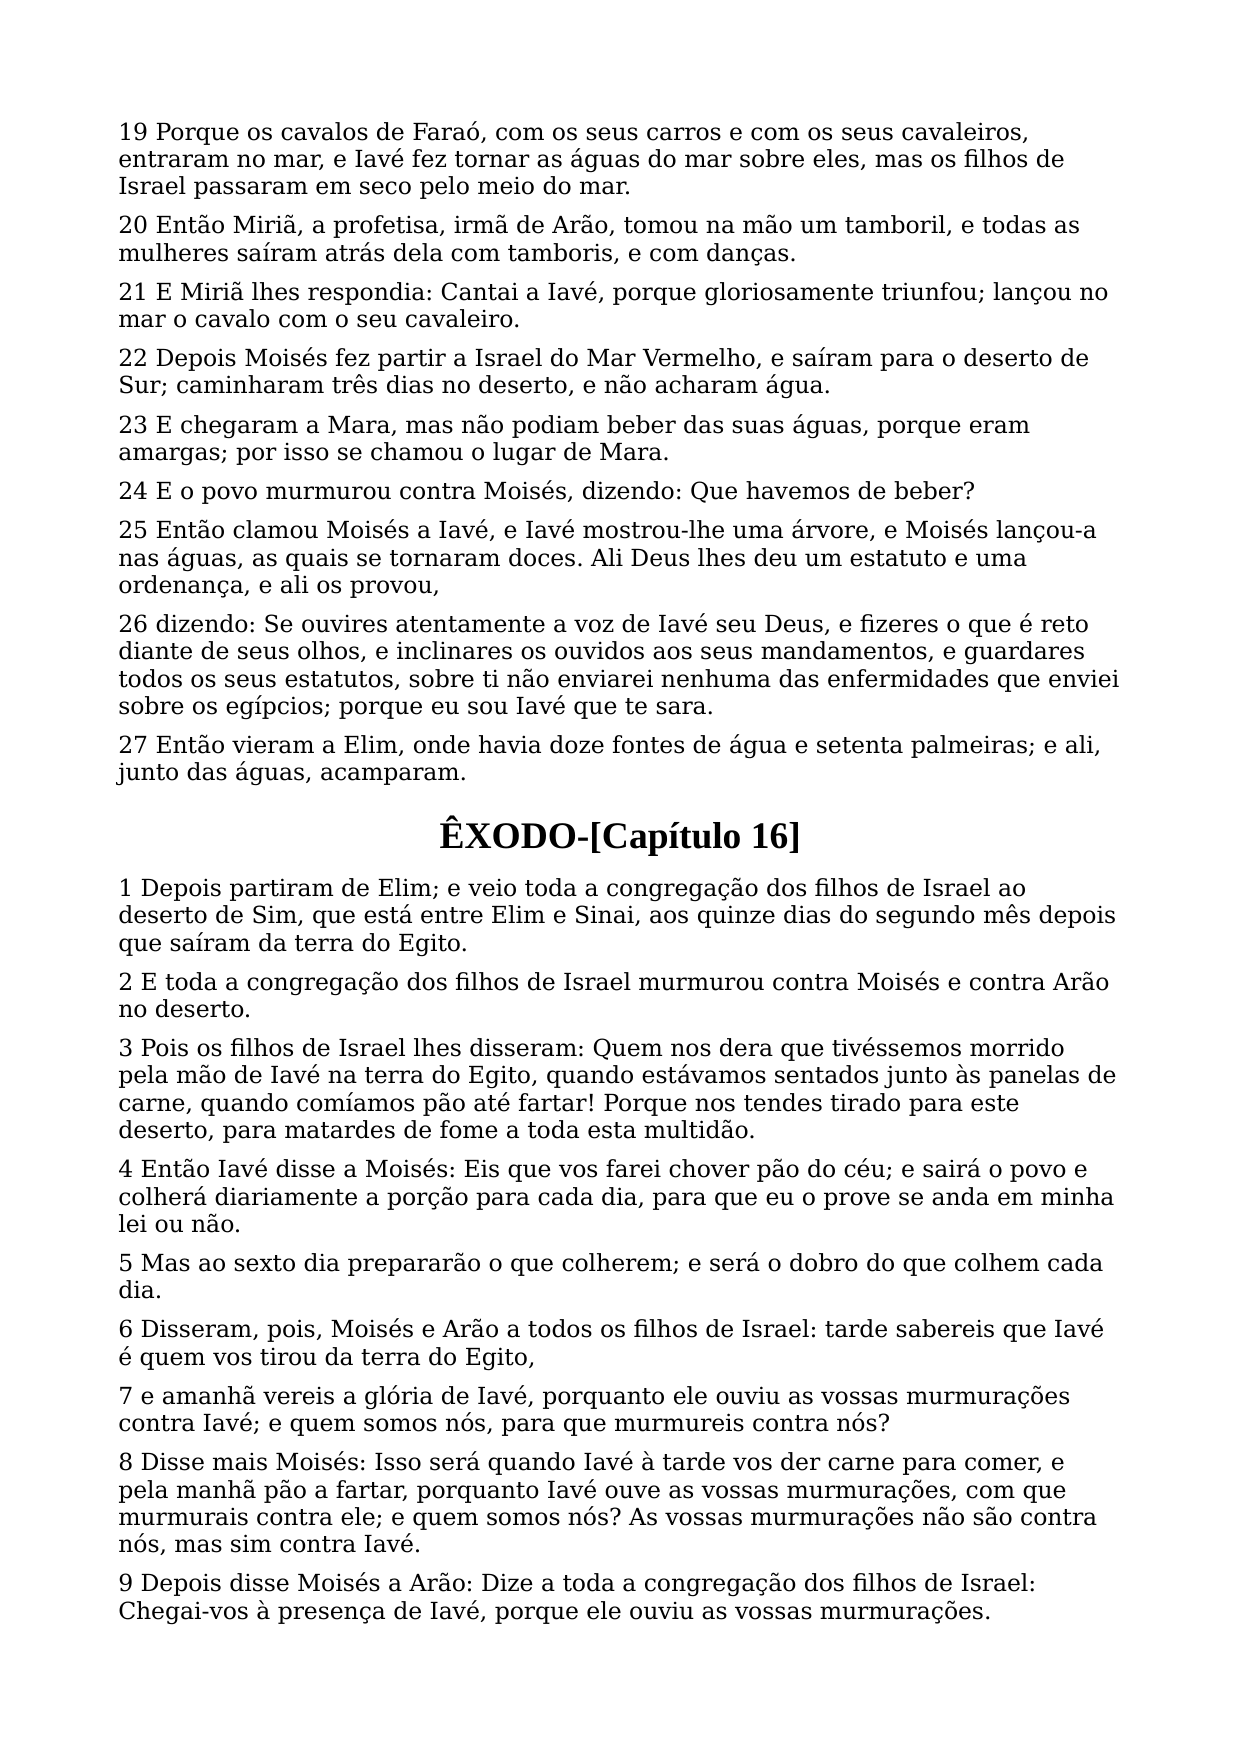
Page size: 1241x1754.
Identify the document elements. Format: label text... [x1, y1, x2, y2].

text 25 Então clamou Moisés a Iavé, e Iavé mostrou-lhe uma árvore, e Moisés lançou-a nas águas, as quais se tornaram doces. Ali Deus lhes deu um estatuto e uma ordenança, e ali os provou, [118, 517, 1122, 599]
text 3 Pois os filhos de Israel lhes disseram: Quem nos dera que tivéssemos morrido pela mão de Iavé na terra do Egito, quando estávamos sentados junto às panelas de carne, quando comíamos pão até fartar! Porque nos tendes tirado para este deserto, para matardes de fome a toda esta multidão. [118, 1035, 1122, 1144]
text 22 Depois Moisés fez partir a Israel do Mar Vermelho, e saíram para o deserto de Sur; caminharam três dias no deserto, e não acharam água. [118, 345, 1122, 399]
text 24 E o povo murmurou contra Moisés, dizendo: Que havemos de beber? [118, 478, 1122, 505]
text 7 e amanhã vereis a glória de Iavé, porquanto ele ouviu as vossas murmurações contra Iavé; e quem somos nós, para que murmureis contra nós? [118, 1382, 1122, 1437]
text 2 E toda a congregação dos filhos de Israel murmurou contra Moisés e contra Arão no deserto. [118, 968, 1122, 1023]
text 27 Então vieram a Elim, onde havia doze fontes de água e setenta palmeiras; e ali, junto das águas, acamparam. [118, 732, 1122, 786]
text 26 dizendo: Se ouvires atentamente a voz de Iavé seu Deus, e fizeres o que é reto diante de seus olhos, e inclinares os ouvidos aos seus mandamentos, e guardares todos os seus estatutos, sobre ti não enviarei nenhuma das enfermidades que enviei sobre os egípcios; porque eu sou Iavé que te sara. [118, 611, 1122, 720]
text 23 E chegaram a Mara, mas não podiam beber das suas águas, porque eram amargas; por isso se chamou o lugar de Mara. [118, 411, 1122, 466]
text 4 Então Iavé disse a Moisés: Eis que vos farei chover pão do céu; e sairá o povo e colherá diariamente a porção para cada dia, para que eu o prove se anda em minha lei ou não. [118, 1156, 1122, 1238]
text 21 E Miriã lhes respondia: Cantai a Iavé, porque gloriosamente triunfou; lançou no mar o cavalo com o seu cavaleiro. [118, 278, 1122, 333]
text 1 Depois partiram de Elim; e veio toda a congregação dos filhos de Israel ao deserto de Sim, que está entre Elim e Sinai, aos quinze dias do segundo mês depois que saíram da terra do Egito. [118, 874, 1122, 956]
text 5 Mas ao sexto dia prepararão o que colherem; e será o dobro do que colhem cada dia. [118, 1249, 1122, 1304]
text 6 Disseram, pois, Moisés e Arão a todos os filhos de Israel: tarde sabereis que Iavé é quem vos tirou da terra do Egito, [118, 1316, 1122, 1371]
text 9 Depois disse Moisés a Arão: Dize a toda a congregação dos filhos de Israel: Chegai-vos à presença de Iavé, porque ele ouviu as vossas murmurações. [118, 1570, 1122, 1624]
text 20 Então Miriã, a profetisa, irmã de Arão, tomou na mão um tamboril, e todas as mulheres saíram atrás dela com tamboris, e com danças. [118, 212, 1122, 266]
subtitle ÊXODO-[Capítulo 16] [118, 813, 1122, 856]
text 19 Porque os cavalos de Faraó, com os seus carros e com os seus cavaleiros, entraram no mar, e Iavé fez tornar as águas do mar sobre eles, mas os filhos de Israel passaram em seco pelo meio do mar. [118, 118, 1122, 200]
text 8 Disse mais Moisés: Isso será quando Iavé à tarde vos der carne para comer, e pela manhã pão a fartar, porquanto Iavé ouve as vossas murmurações, com que murmurais contra ele; e quem somos nós? As vossas murmurações não são contra nós, mas sim contra Iavé. [118, 1449, 1122, 1558]
